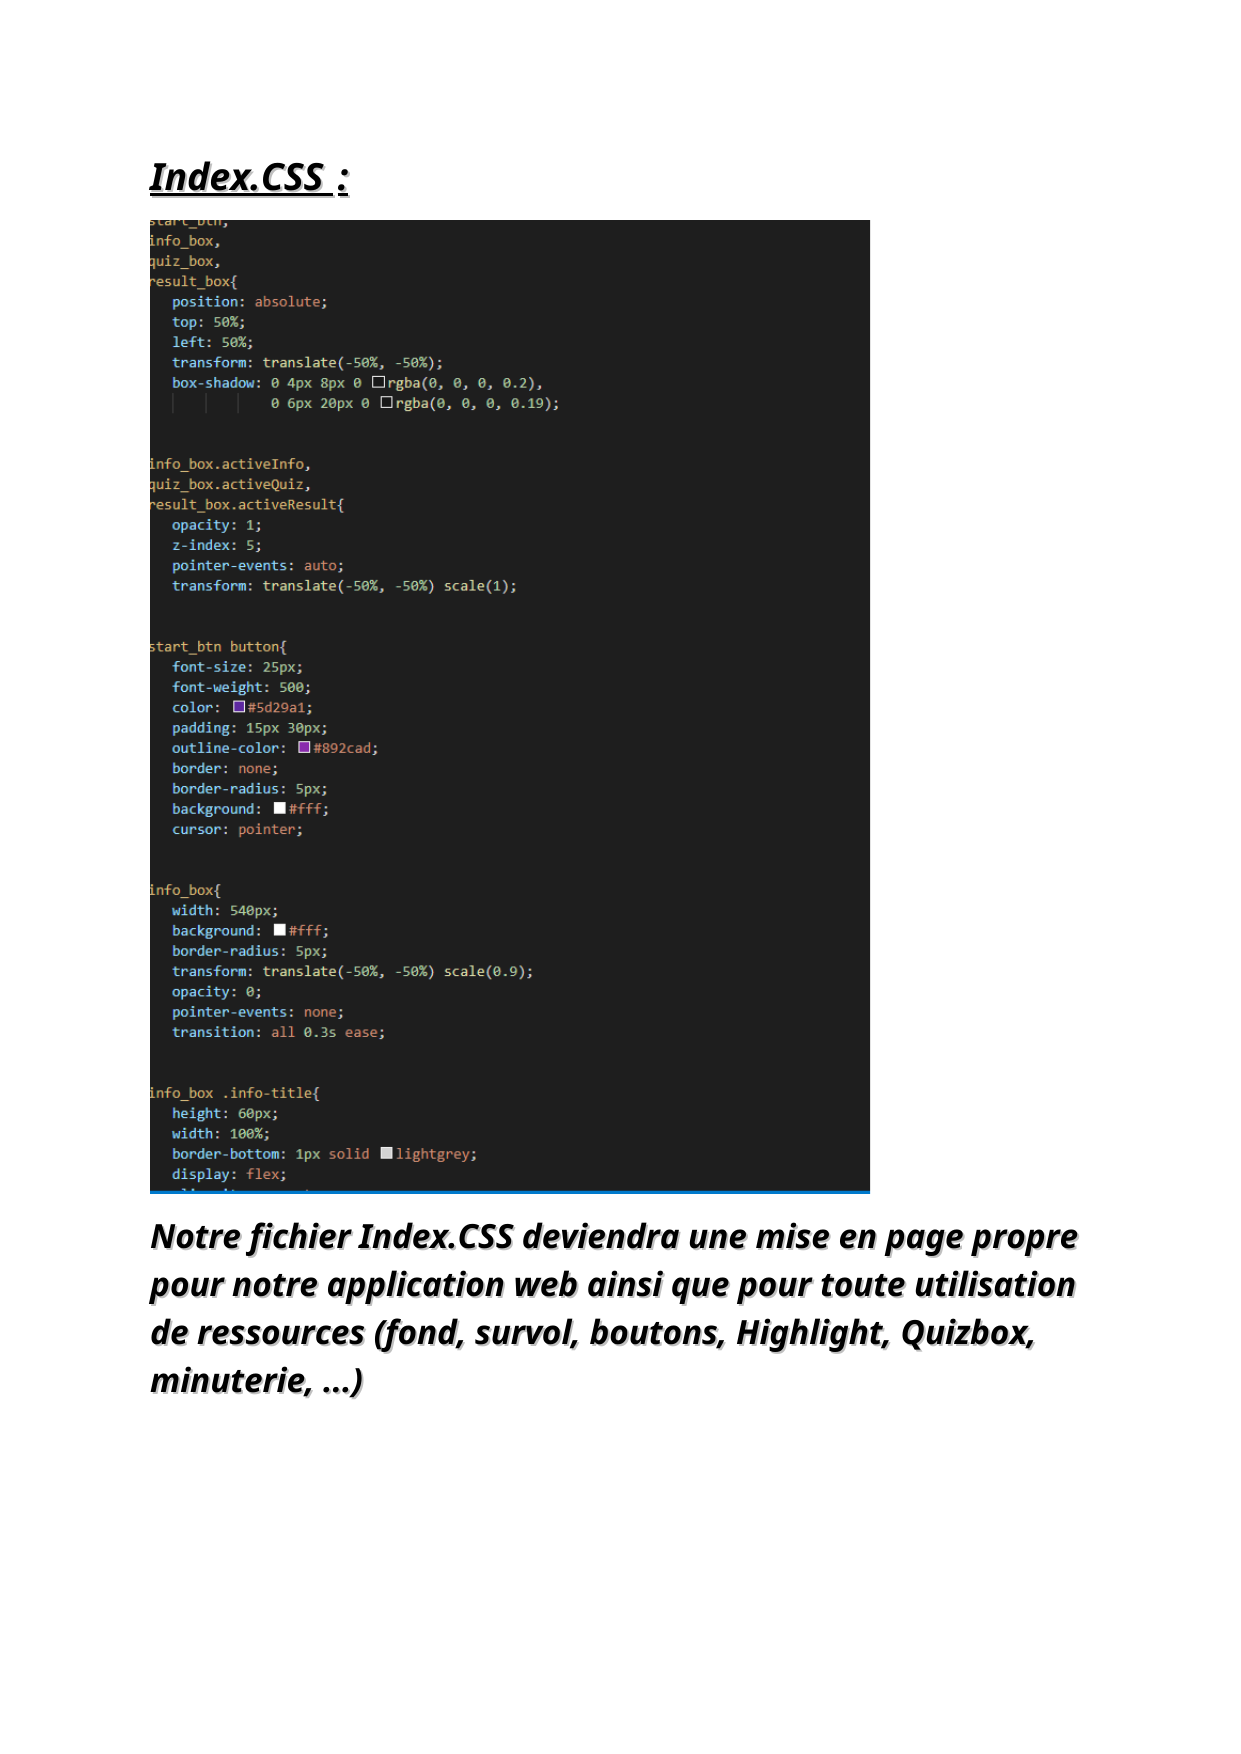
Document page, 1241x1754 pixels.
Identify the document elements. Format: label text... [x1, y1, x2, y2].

text Index.CSS : [150, 150, 1090, 201]
text Notre fichier Index.CSS deviendra une mise en page propre pour notre application web ainsi que pour toute utilisation de ressources (fond, survol, boutons, Highlight, Quizbox, minuterie, ...) [150, 1212, 1090, 1402]
